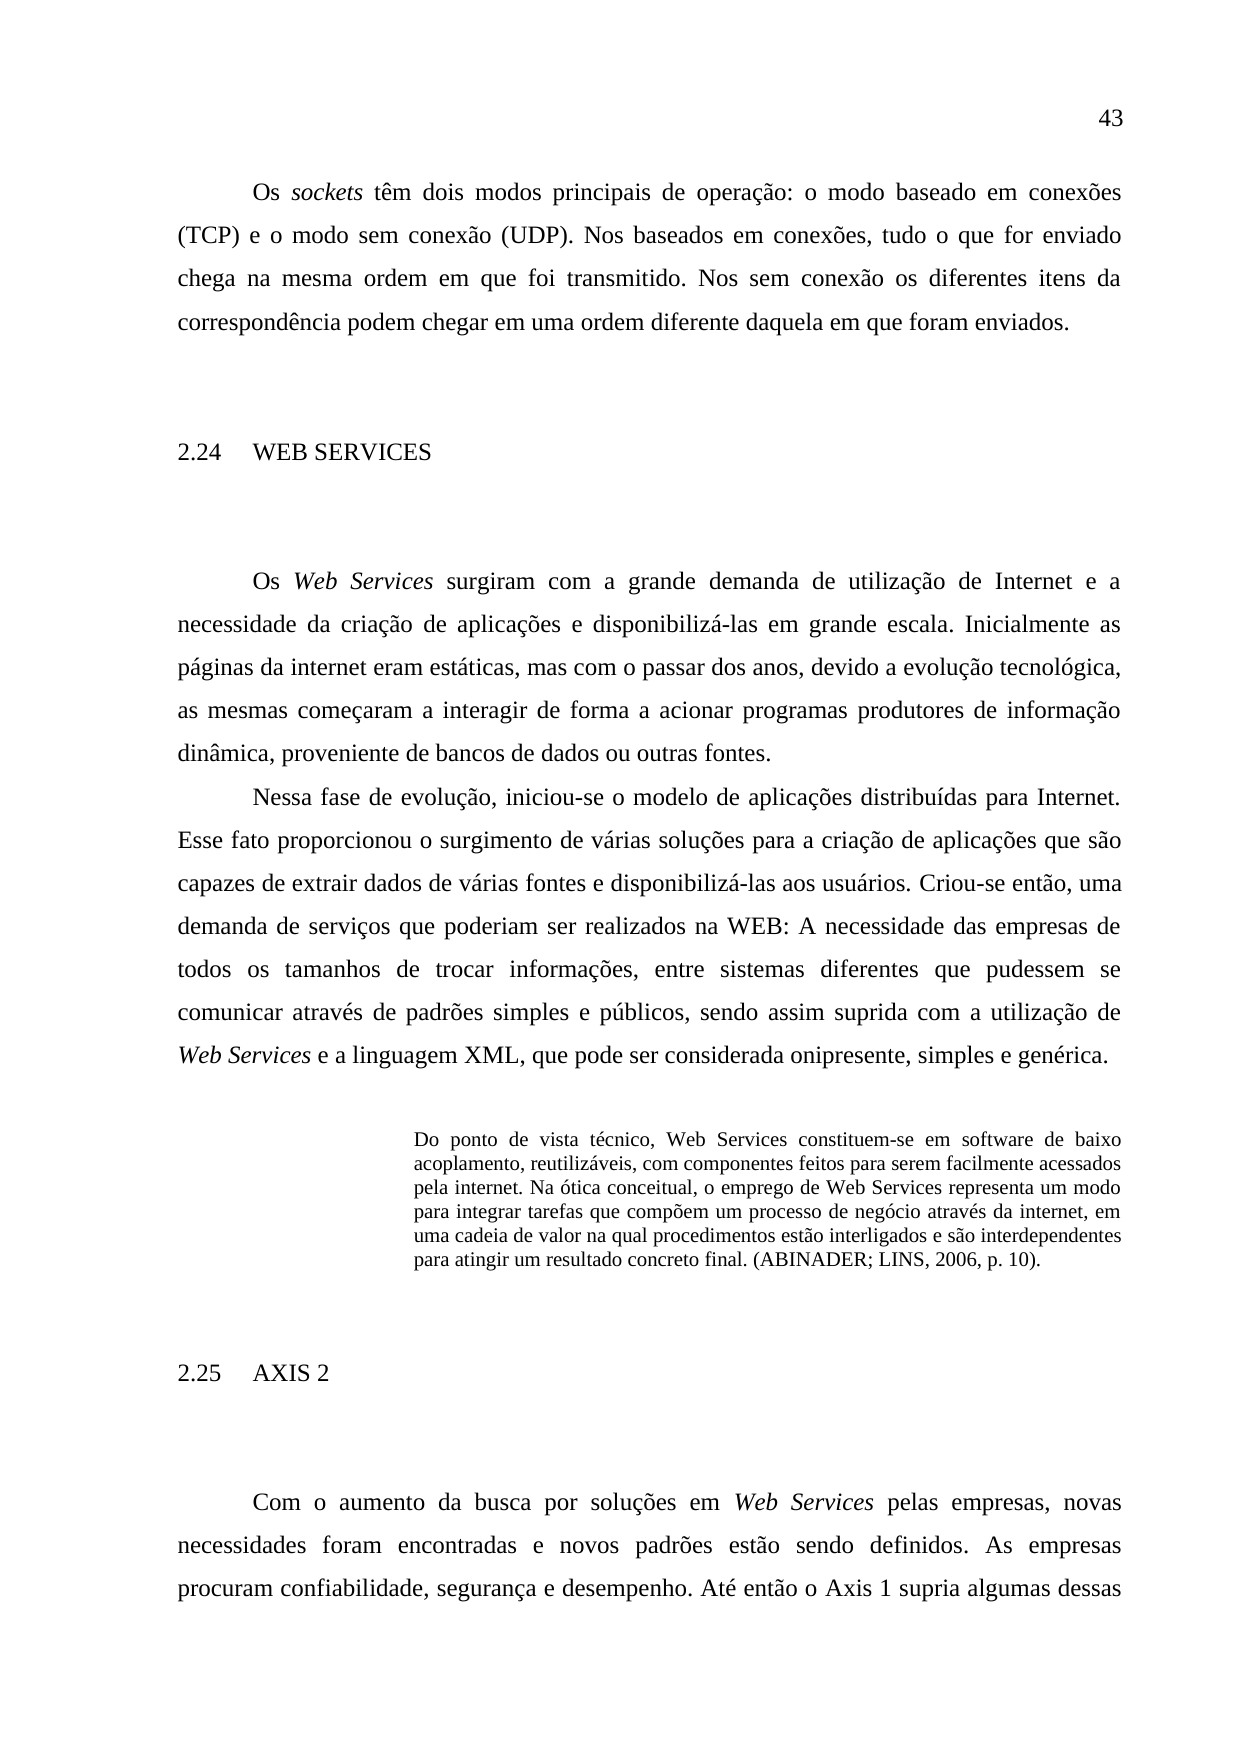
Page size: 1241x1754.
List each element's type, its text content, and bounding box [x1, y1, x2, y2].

subtitle WEB SERVICES [177, 437, 1122, 466]
text Os Web Services surgiram com a grande demanda de utilização de Internet e a necessidade da criação de aplicações e disponibilizá-las em grande escala. Inicialmente as páginas da internet eram estáticas, mas com o passar dos anos, devido a evolução tecnológica, as mesmas começaram a interagir de forma a acionar programas produtores de informação dinâmica, proveniente de bancos de dados ou outras fontes. [177, 566, 1122, 767]
text Com o aumento da busca por soluções em Web Services pelas empresas, novas necessidades foram encontradas e novos padrões estão sendo definidos. As empresas procuram confiabilidade, segurança e desempenho. Até então o Axis 1 supria algumas dessas [177, 1487, 1122, 1602]
subtitle AXIS 2 [177, 1358, 1122, 1387]
text Nessa fase de evolução, iniciou-se o modelo de aplicações distribuídas para Internet. Esse fato proporcionou o surgimento de várias soluções para a criação de aplicações que são capazes de extrair dados de várias fontes e disponibilizá-las aos usuários. Criou-se então, uma demanda de serviços que poderiam ser realizados na WEB: A necessidade das empresas de todos os tamanhos de trocar informações, entre sistemas diferentes que pudessem se comunicar através de padrões simples e públicos, sendo assim suprida com a utilização de Web Services e a linguagem XML, que pode ser considerada onipresente, simples e genérica. [177, 782, 1122, 1069]
text Do ponto de vista técnico, Web Services constituem-se em software de baixo acoplamento, reutilizáveis, com componentes feitos para serem facilmente acessados pela internet. Na ótica conceitual, o emprego de Web Services representa um modo para integrar tarefas que compõem um processo de negócio através da internet, em uma cadeia de valor na qual procedimentos estão interligados e são interdependentes para atingir um resultado concreto final. (ABINADER; LINS, 2006, p. 10). [413, 1127, 1122, 1271]
text Os sockets têm dois modos principais de operação: o modo baseado em conexões (TCP) e o modo sem conexão (UDP). Nos baseados em conexões, tudo o que for enviado chega na mesma ordem em que foi transmitido. Nos sem conexão os diferentes itens da correspondência podem chegar em uma ordem diferente daquela em que foram enviados. [177, 177, 1122, 335]
